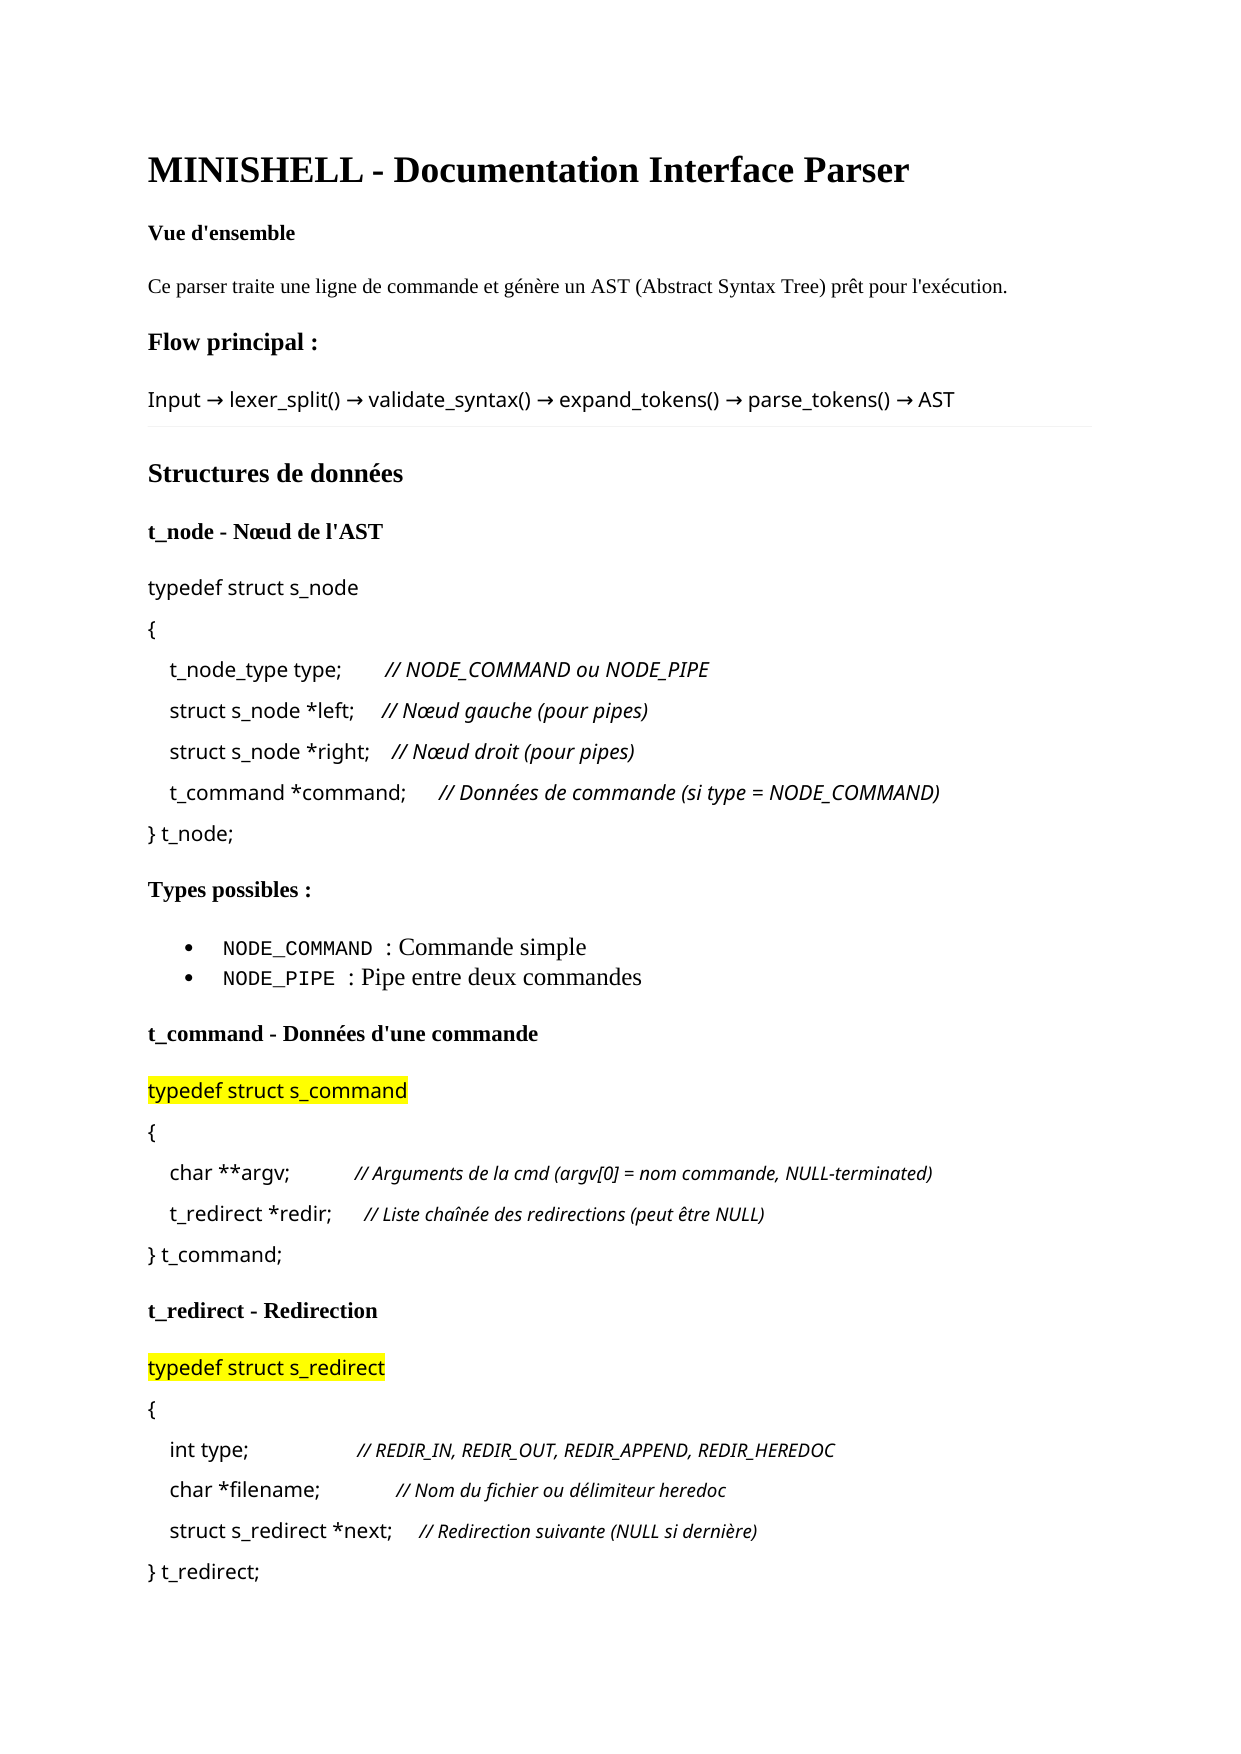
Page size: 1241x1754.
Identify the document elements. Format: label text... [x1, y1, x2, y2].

text t_node_type type; // NODE_COMMAND ou NODE_PIPE [148, 655, 1093, 684]
subtitle t_node - Nœud de l'AST [148, 518, 1093, 544]
text } t_redirect; [148, 1557, 1093, 1586]
text { [148, 1394, 1093, 1422]
text Ce parser traite une ligne de commande et génère un AST (Abstract Syntax Tree) prêt pour l'exécution. [148, 274, 1093, 298]
subtitle t_redirect - Redirection [148, 1297, 1093, 1324]
text t_redirect *redir; // Liste chaînée des redirections (peut être NULL) [148, 1199, 1093, 1227]
text } t_node; [148, 819, 1093, 847]
text struct s_node *left; // Nœud gauche (pour pipes) [148, 696, 1093, 724]
text typedef struct s_redirect [148, 1353, 1093, 1381]
list NODE_PIPE : Pipe entre deux commandes [185, 962, 1093, 991]
text typedef struct s_node [148, 573, 1093, 602]
text Types possibles : [148, 877, 1093, 903]
text struct s_node *right; // Nœud droit (pour pipes) [148, 737, 1093, 766]
text int type; // REDIR_IN, REDIR_OUT, REDIR_APPEND, REDIR_HEREDOC [148, 1435, 1093, 1463]
text Input → lexer_split() → validate_syntax() → expand_tokens() → parse_tokens() → AST [148, 385, 1093, 414]
subtitle Vue d'ensemble [148, 220, 1093, 245]
text char **argv; // Arguments de la cmd (argv[0] = nom commande, NULL-terminated) [148, 1158, 1093, 1186]
text t_command *command; // Données de commande (si type = NODE_COMMAND) [148, 778, 1093, 806]
subtitle MINISHELL - Documentation Interface Parser [148, 148, 1093, 191]
text { [148, 1117, 1093, 1145]
text } t_command; [148, 1240, 1093, 1268]
subtitle t_command - Données d'une commande [148, 1020, 1093, 1047]
text struct s_redirect *next; // Redirection suivante (NULL si dernière) [148, 1517, 1093, 1545]
list NODE_COMMAND : Commande simple [185, 932, 1093, 962]
text Flow principal : [148, 327, 1093, 356]
text Structures de données [148, 426, 1093, 489]
text { [148, 614, 1093, 643]
text typedef struct s_command [148, 1076, 1093, 1104]
text char *filename; // Nom du fichier ou délimiteur heredoc [148, 1476, 1093, 1504]
